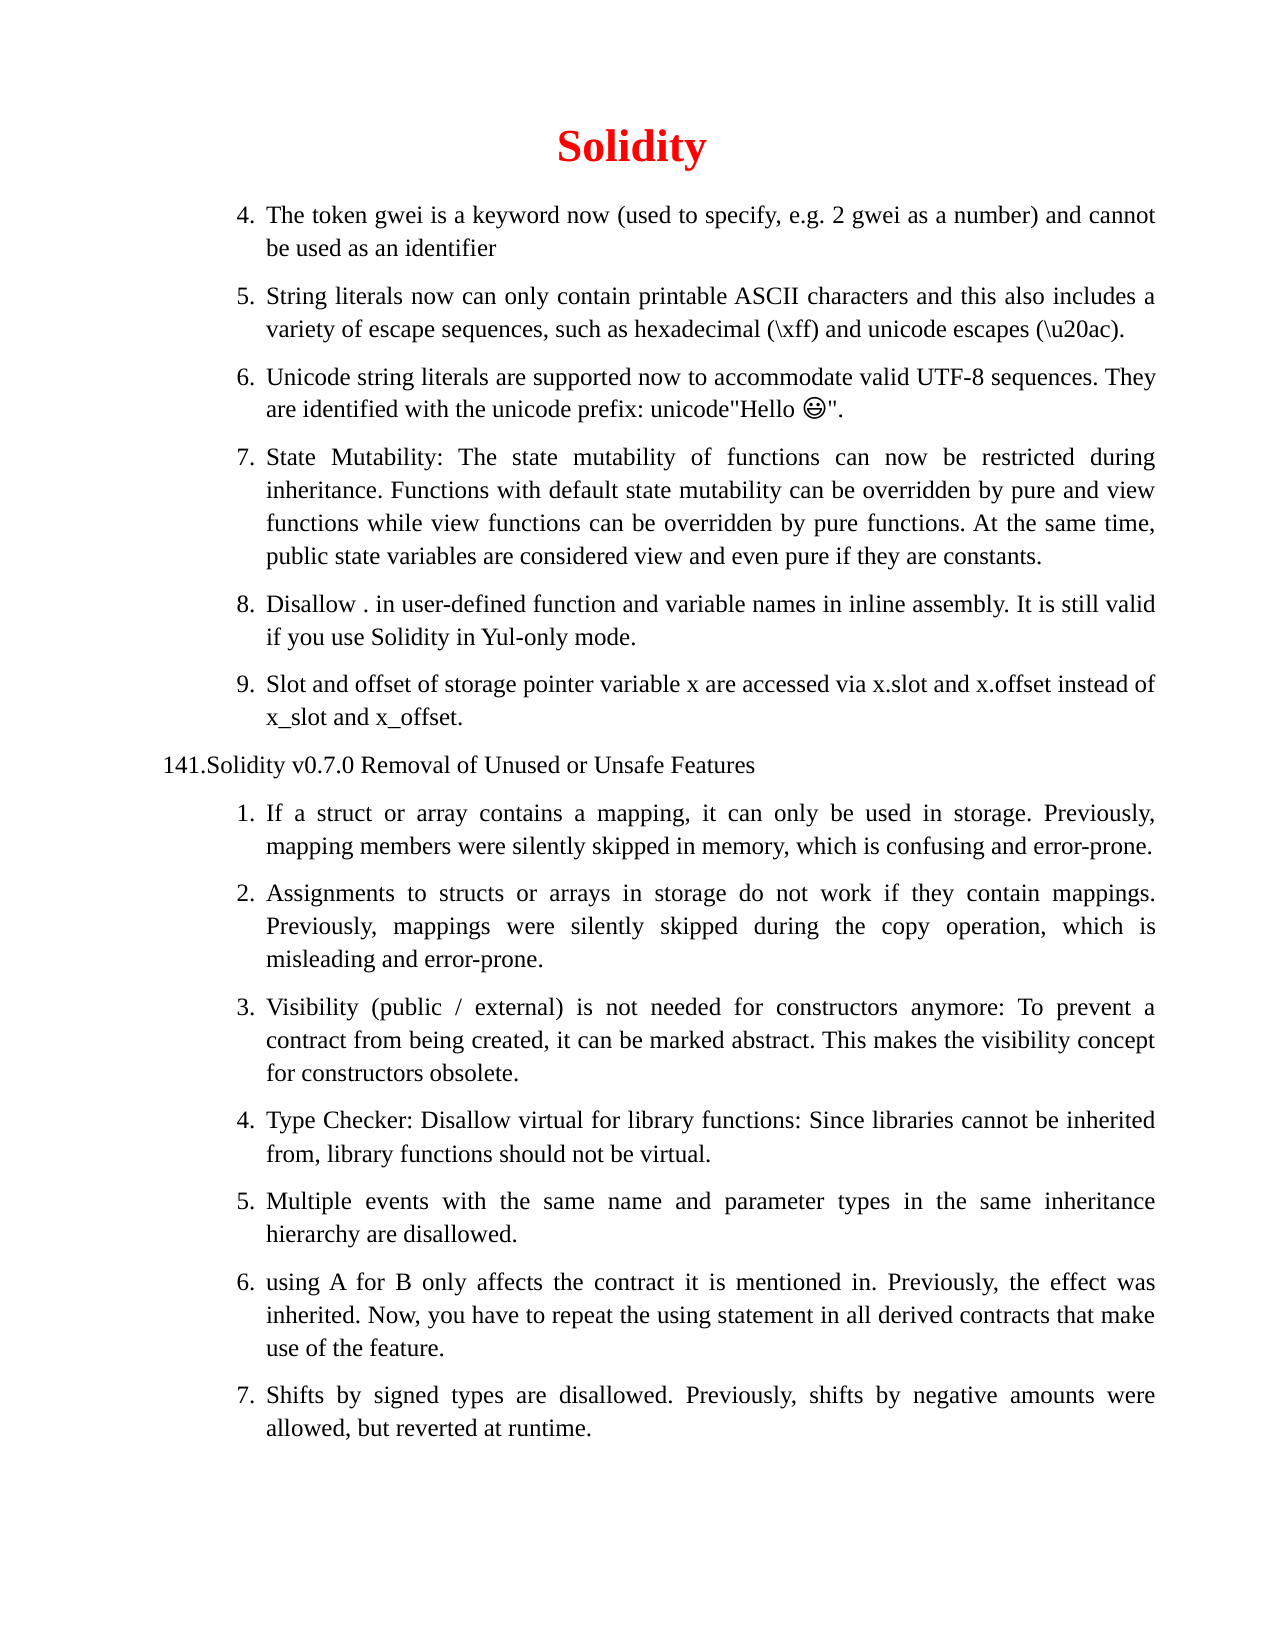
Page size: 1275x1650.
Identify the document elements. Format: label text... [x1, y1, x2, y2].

list Type Checker: Disallow virtual for library functions: Since libraries cannot be inherited from, library functions should not be virtual. [236, 1106, 1157, 1167]
list Shifts by signed types are disallowed. Previously, shifts by negative amounts were allowed, but reverted at runtime. [236, 1381, 1157, 1442]
list Visibility (public / external) is not needed for constructors anymore: To prevent a contract from being created, it can be marked abstract. This makes the visibility concept for constructors obsolete. [236, 992, 1157, 1087]
list State Mutability: The state mutability of functions can now be restricted during inheritance. Functions with default state mutability can be overridden by pure and view functions while view functions can be overridden by pure functions. At the same time, public state variables are considered view and even pure if they are constants. [236, 442, 1157, 570]
list The token gwei is a keyword now (used to specify, e.g. 2 gwei as a number) and cannot be used as an identifier [236, 200, 1157, 262]
list Unicode string literals are supported now to accommodate valid UTF-8 sequences. They are identified with the unicode prefix: unicode"Hello 😃". [236, 362, 1157, 423]
list Multiple events with the same name and parameter types in the same inheritance hierarchy are disallowed. [236, 1186, 1157, 1248]
list using A for B only affects the contract it is mentioned in. Previously, the effect was inherited. Now, you have to repeat the using statement in all derived contracts that make use of the feature. [236, 1267, 1157, 1362]
list Slot and offset of storage pointer variable x are accessed via x.slot and x.offset instead of x_slot and x_offset. [236, 669, 1157, 731]
list Solidity v0.7.0 Removal of Unused or Unsafe Features [162, 750, 1157, 779]
list String literals now can only contain printable ASCII characters and this also includes a variety of escape sequences, such as hexadecimal (\xff) and unicode escapes (\u20ac). [236, 281, 1157, 343]
list Disallow . in user-defined function and variable names in inline assembly. It is still valid if you use Solidity in Yul-only mode. [236, 589, 1157, 651]
list Assignments to structs or arrays in storage do not work if they contain mappings. Previously, mappings were silently skipped during the copy operation, which is misleading and error-prone. [236, 878, 1157, 973]
list If a struct or array contains a mapping, it can only be used in storage. Previously, mapping members were silently skipped in memory, which is confusing and error-prone. [236, 798, 1157, 859]
